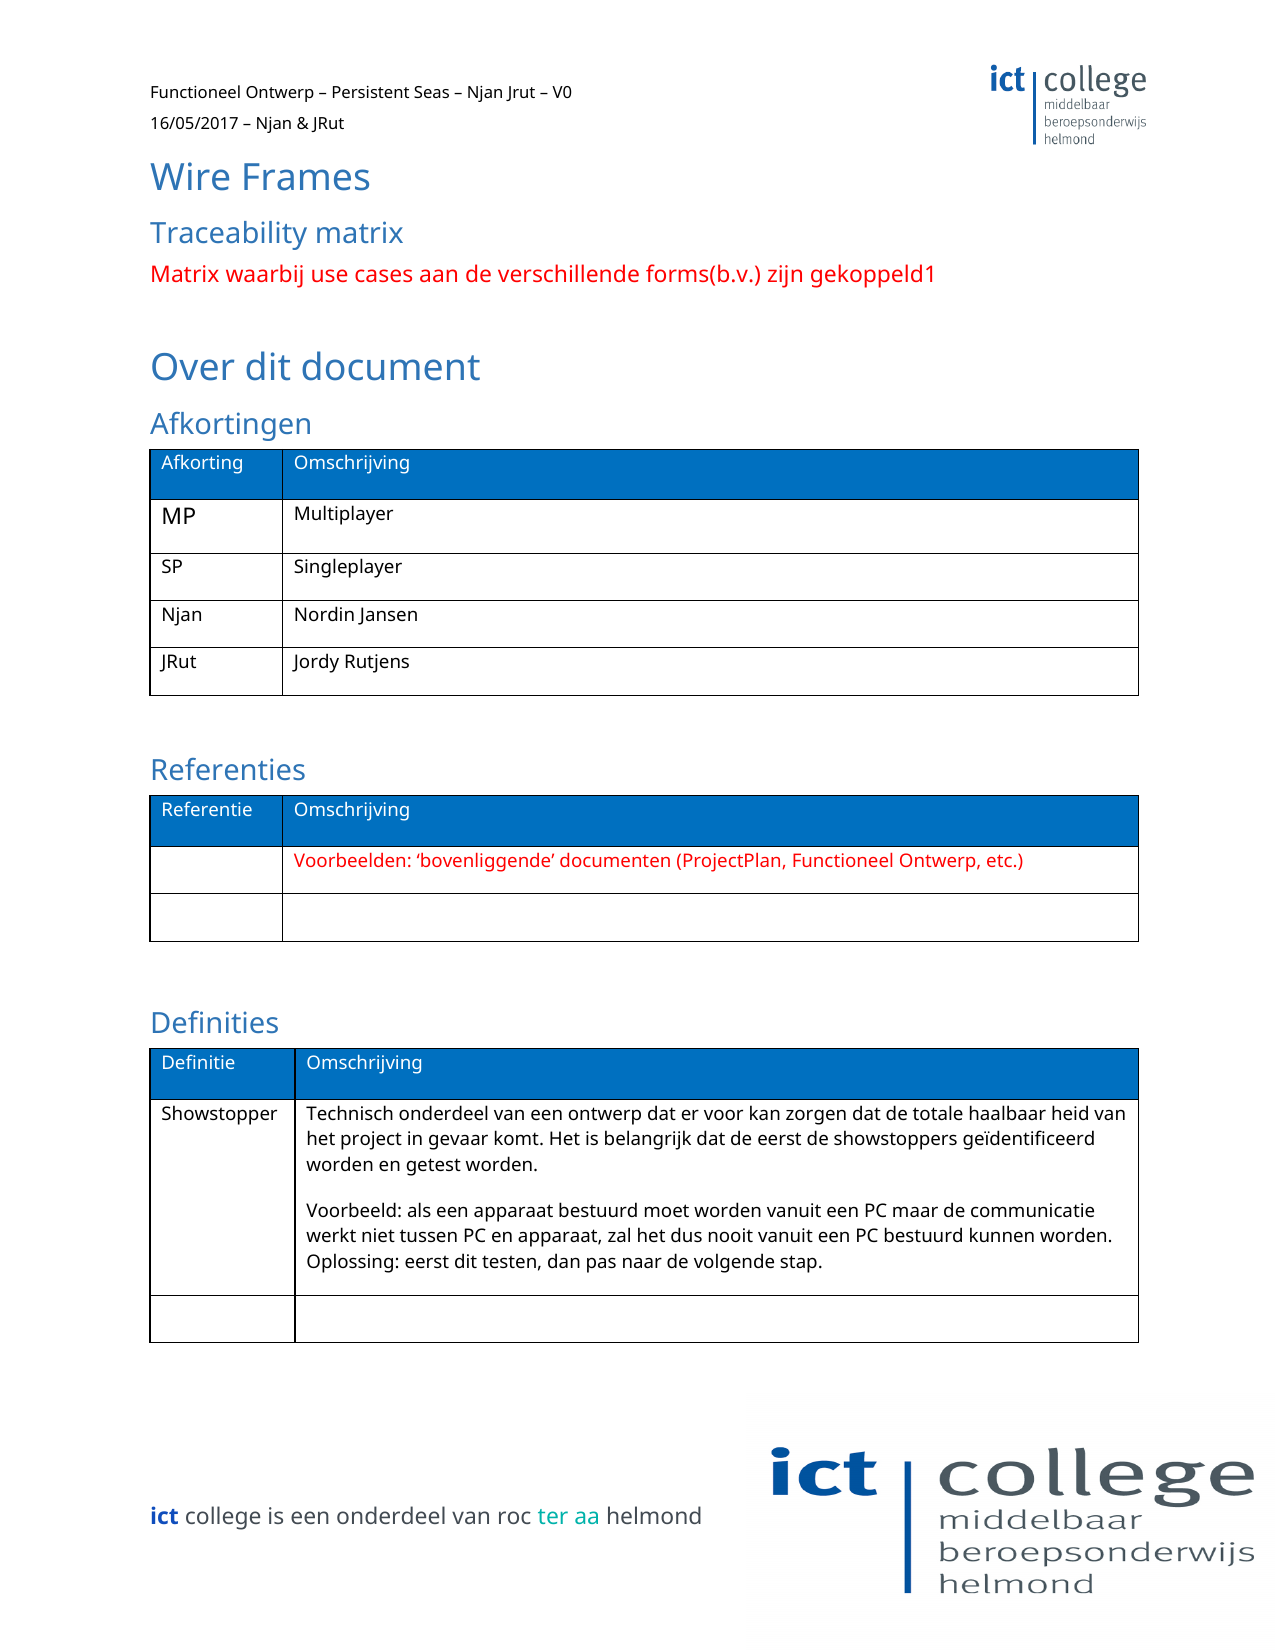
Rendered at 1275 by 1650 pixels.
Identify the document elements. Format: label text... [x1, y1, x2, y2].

subtitle Definities [150, 1003, 1125, 1042]
table_cell JRut [151, 648, 282, 694]
table_cell [151, 1296, 294, 1342]
table_header Omschrijving [283, 796, 1138, 846]
table_cell Njan [151, 601, 282, 647]
table_header Afkorting [151, 450, 282, 499]
table_cell Showstopper [151, 1100, 294, 1295]
table_header Omschrijving [283, 450, 1138, 499]
table_cell Technisch onderdeel van een ontwerp dat er voor kan zorgen dat de totale haalbaar heid van het project in gevaar komt. Het is belangrijk dat de eerst de showstoppers geïdentificeerd worden en getest worden. Voorbeeld: als een apparaat bestuurd moet worden vanuit een PC maar de communicatie werkt niet tussen PC en apparaat, zal het dus nooit vanuit een PC bestuurd kunnen worden. Oplossing: eerst dit testen, dan pas naar de volgende stap. [296, 1100, 1138, 1295]
subtitle Afkortingen [150, 403, 1125, 443]
table_cell Nordin Jansen [283, 601, 1138, 647]
table_cell Singleplayer [283, 554, 1138, 600]
table_cell [151, 894, 282, 941]
table_header Omschrijving [296, 1049, 1138, 1099]
table_cell SP [151, 554, 282, 600]
table_cell Voorbeelden: ‘bovenliggende’ documenten (ProjectPlan, Functioneel Ontwerp, etc.) [283, 847, 1138, 893]
table_cell [151, 847, 282, 893]
subtitle Referenties [150, 749, 1125, 789]
table_cell [296, 1296, 1138, 1342]
text Matrix waarbij use cases aan de verschillende forms(b.v.) zijn gekoppeld1 [150, 258, 1125, 290]
table_cell MP [151, 500, 282, 552]
table_cell [283, 894, 1138, 941]
table_header Definitie [151, 1049, 294, 1099]
table_cell Multiplayer [283, 500, 1138, 552]
subtitle Over dit document [150, 340, 1125, 391]
subtitle Traceability matrix [150, 213, 1125, 252]
subtitle Wire Frames [150, 150, 1125, 201]
table_header Referentie [151, 796, 282, 846]
table_cell Jordy Rutjens [283, 648, 1138, 694]
